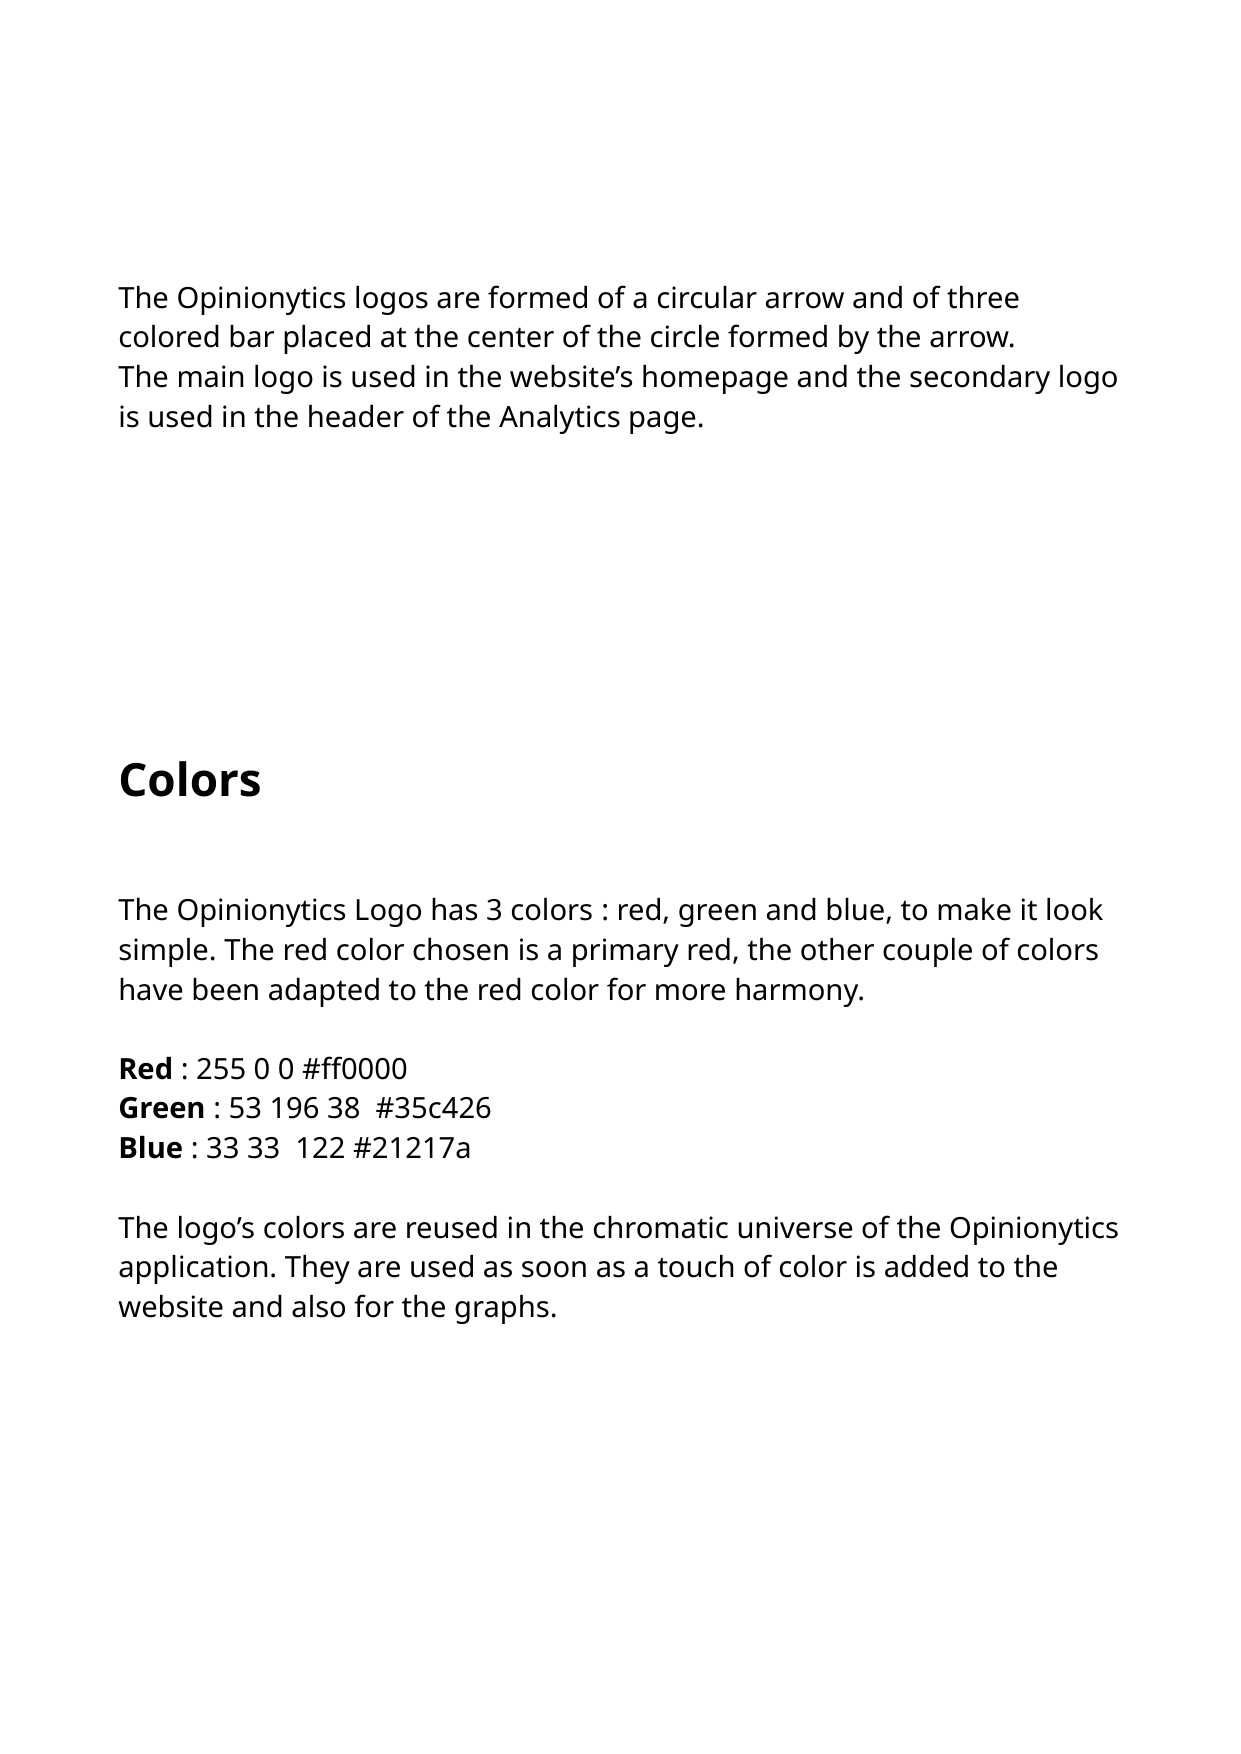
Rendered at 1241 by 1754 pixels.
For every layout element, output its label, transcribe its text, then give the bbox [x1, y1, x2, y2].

text The Opinionytics Logo has 3 colors : red, green and blue, to make it look simple. The red color chosen is a primary red, the other couple of colors have been adapted to the red color for more harmony. [118, 889, 1122, 1008]
text The main logo is used in the website’s homepage and the secondary logo is used in the header of the Analytics page. [118, 356, 1122, 436]
text Green : 53 196 38 #35c426 [118, 1088, 1122, 1127]
text Blue : 33 33 122 #21217a [118, 1127, 1122, 1167]
text The logo’s colors are reused in the chromatic universe of the Opinionytics application. They are used as soon as a touch of color is added to the website and also for the graphs. [118, 1207, 1122, 1326]
text Colors [118, 748, 1122, 810]
text Red : 255 0 0 #ff0000 [118, 1048, 1122, 1088]
text The Opinionytics logos are formed of a circular arrow and of three colored bar placed at the center of the circle formed by the arrow. [118, 277, 1122, 356]
